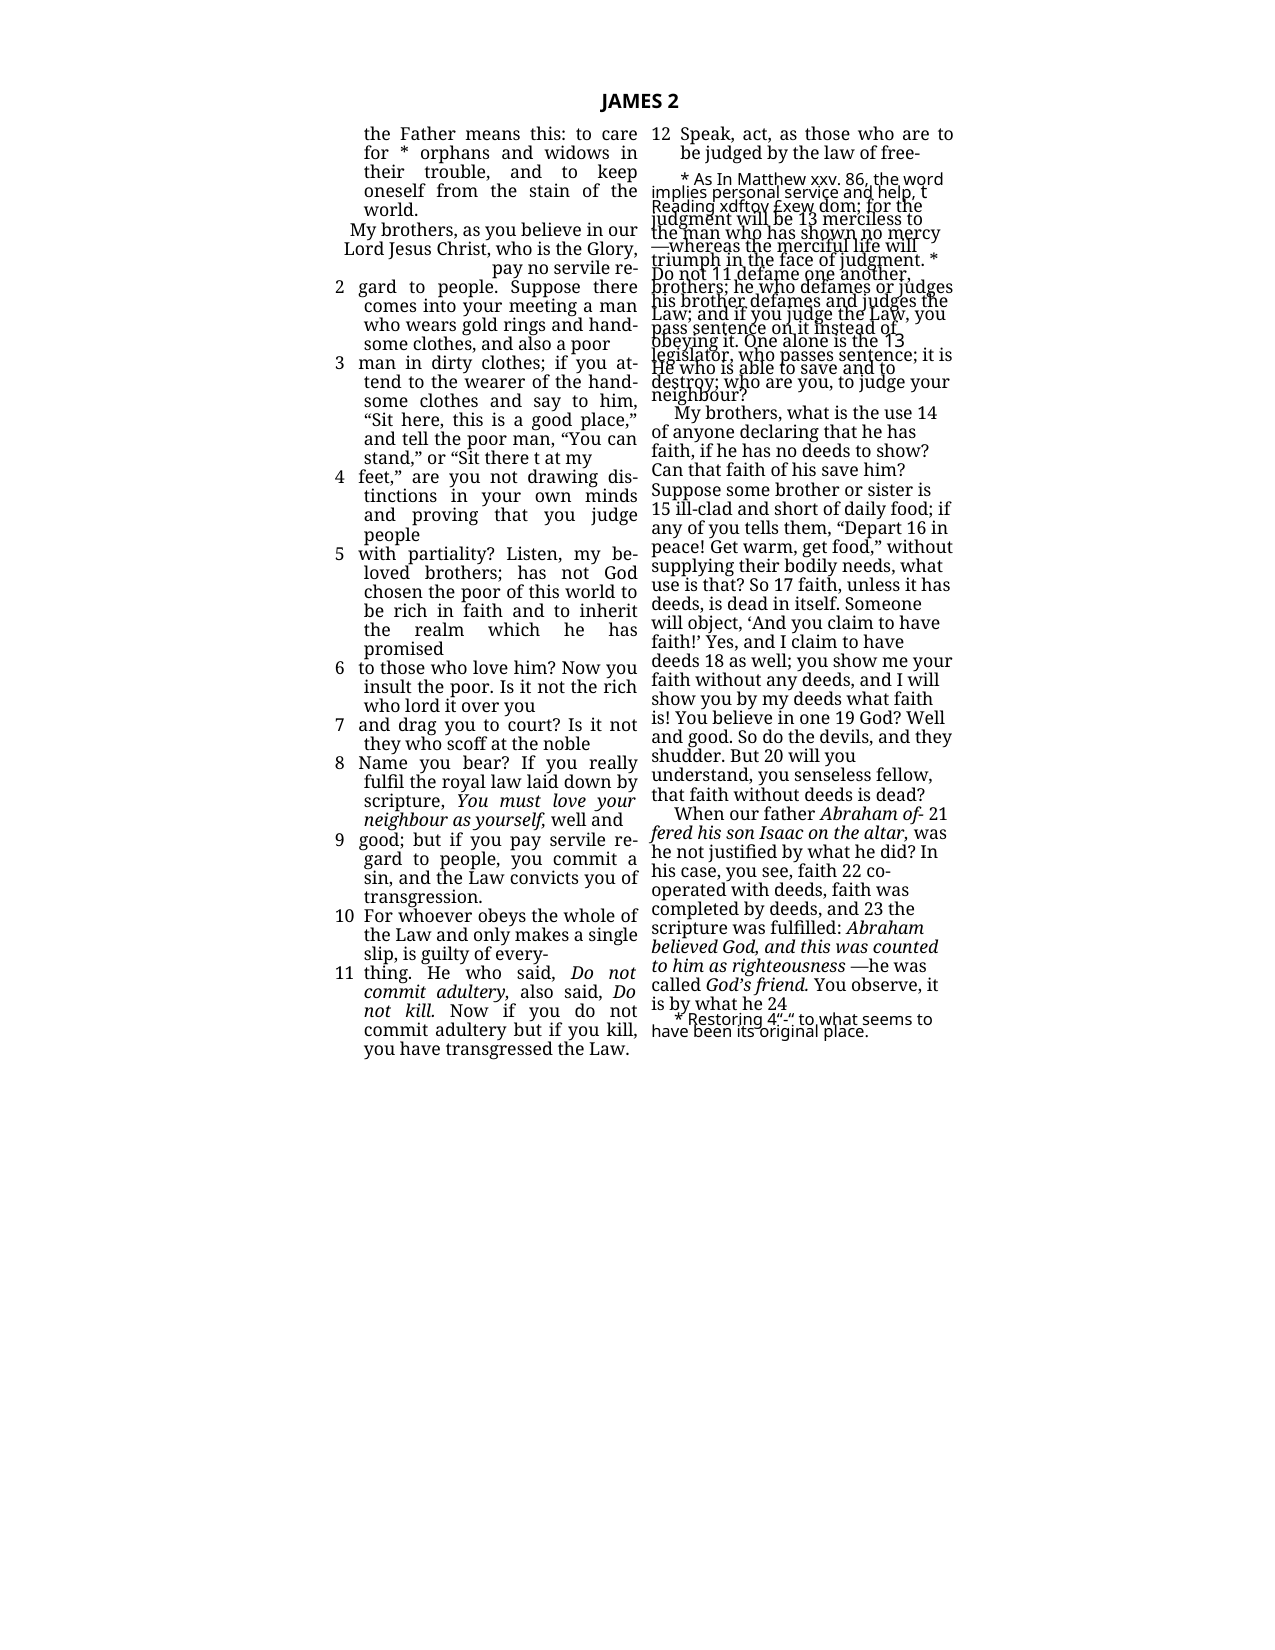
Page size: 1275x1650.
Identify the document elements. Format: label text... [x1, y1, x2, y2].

list For whoever obeys the whole of the Law and only makes a single slip, is guilty of every- [334, 907, 638, 964]
list good; but if you pay servile re­gard to people, you commit a sin, and the Law convicts you of transgression. [334, 831, 638, 907]
list and drag you to court? Is it not they who scoff at the noble [334, 716, 638, 754]
text My brothers, what is the use 14 of anyone declaring that he has faith, if he has no deeds to show? Can that faith of his save him? Suppose some brother or sister is 15 ill-clad and short of daily food; if any of you tells them, “Depart 16 in peace! Get warm, get food,” without supplying their bodily needs, what use is that? So 17 faith, unless it has deeds, is dead in itself. Someone will object, ‘And you claim to have faith!’ Yes, and I claim to have deeds 18 as well; you show me your faith without any deeds, and I will show you by my deeds what faith is! You believe in one 19 God? Well and good. So do the devils, and they shudder. But 20 will you understand, you sense­less fellow, that faith without deeds is dead? [651, 404, 954, 805]
list to those who love him? Now you insult the poor. Is it not the rich who lord it over you [334, 659, 638, 716]
text My brothers, as you believe in our Lord Jesus Christ, who is the Glory, pay no servile re- [334, 221, 638, 278]
text the Father means this: to care for * orphans and widows in their trouble, and to keep oneself from the stain of the world. [364, 125, 638, 221]
list Speak, act, as those who are to be judged by the law of free- [651, 125, 954, 163]
list feet,” are you not drawing dis­tinctions in your own minds and proving that you judge people [334, 468, 638, 545]
list with partiality? Listen, my be­loved brothers; has not God chosen the poor of this world to be rich in faith and to inherit the realm which he has promised [334, 545, 638, 659]
list thing. He who said, Do not commit adultery, also said, Do not kill. Now if you do not commit adultery but if you kill, you have transgressed the Law. [334, 964, 638, 1059]
text * Restoring 4“-“ to what seems to have been its original place. [651, 1014, 954, 1041]
text When our father Abraham of- 21 fered his son Isaac on the altar, was he not justified by what he did? In his case, you see, faith 22 co-operated with deeds, faith was completed by deeds, and 23 the scripture was fulfilled: Abra­ham believed God, and this was counted to him as righteousness —he was called God’s friend. You observe, it is by what he 24 [651, 805, 954, 1014]
list man in dirty clothes; if you at­tend to the wearer of the hand­some clothes and say to him, “Sit here, this is a good place,” and tell the poor man, “You can stand,” or “Sit there t at my [334, 354, 638, 468]
text * As In Matthew xxv. 86, the word im­plies personal service and help, t Reading xdftov £xew dom; for the judgment will be 13 merciless to the man who has shown no mercy—whereas the merciful life will triumph in the face of judgment. * Do not 11 defame one another, brothers; he who defames or judges his brother defames and judges the Law; and if you judge the Law, you pass sentence on it instead of obeying it. One alone is the 13 legislator, who passes sentence; it is He who is able to save and to destroy; who are you, to judge your neighbour? [651, 174, 954, 404]
list Name you bear? If you really fulfil the royal law laid down by scripture, You must love your neighbour as yourself, well and [334, 754, 638, 831]
list gard to people. Suppose there comes into your meeting a man who wears gold rings and hand­some clothes, and also a poor [334, 278, 638, 354]
